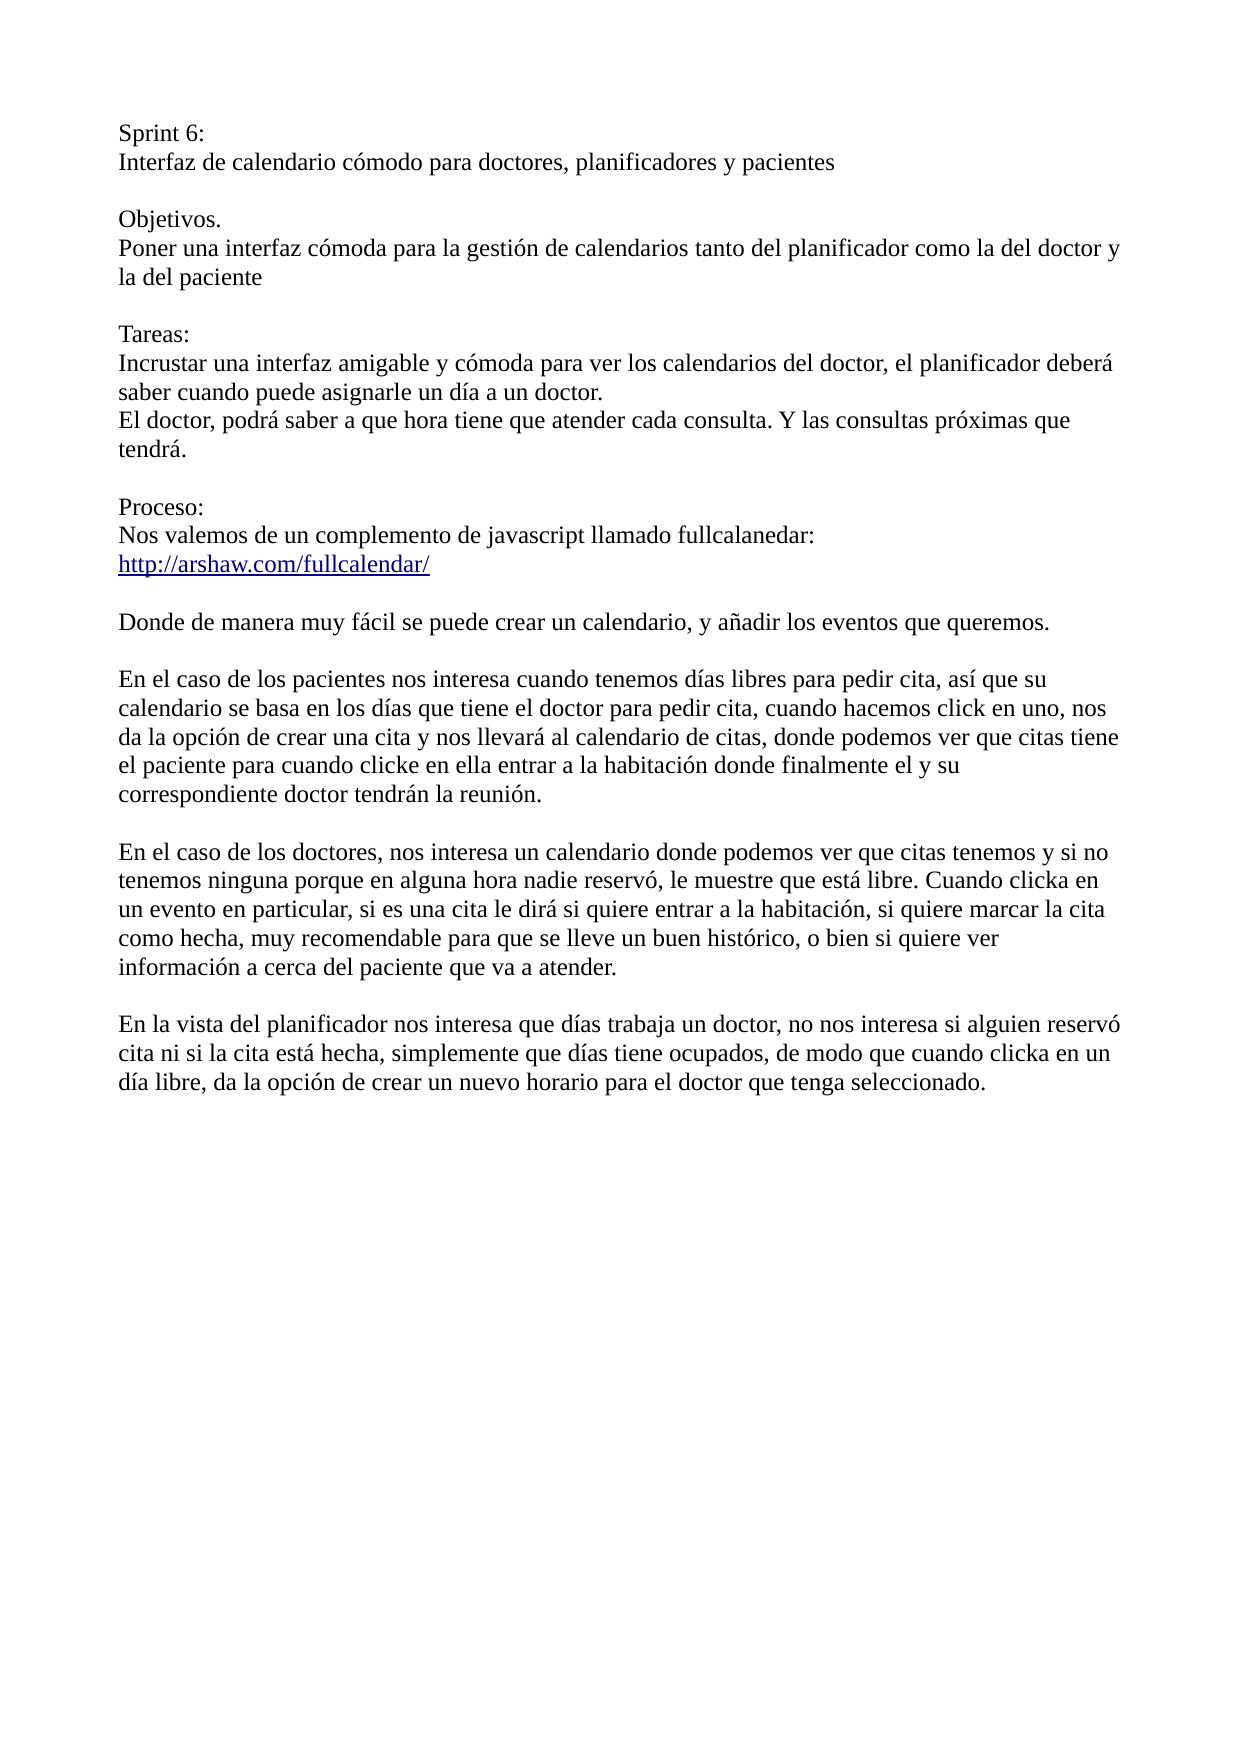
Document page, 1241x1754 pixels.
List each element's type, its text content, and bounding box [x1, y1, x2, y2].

text Interfaz de calendario cómodo para doctores, planificadores y pacientes [118, 147, 1122, 176]
text El doctor, podrá saber a que hora tiene que atender cada consulta. Y las consultas próximas que tendrá. [118, 406, 1122, 463]
text En la vista del planificador nos interesa que días trabaja un doctor, no nos interesa si alguien reservó cita ni si la cita está hecha, simplemente que días tiene ocupados, de modo que cuando clicka en un día libre, da la opción de crear un nuevo horario para el doctor que tenga seleccionado. [118, 1009, 1122, 1096]
text calendario se basa en los días que tiene el doctor para pedir cita, cuando hacemos click en uno, nos da la opción de crear una cita y nos llevará al calendario de citas, donde podemos ver que citas tiene el paciente para cuando clicke en ella entrar a la habitación donde finalmente el y su correspondiente doctor tendrán la reunión. [118, 693, 1122, 808]
text Donde de manera muy fácil se puede crear un calendario, y añadir los eventos que queremos. [118, 607, 1122, 636]
text En el caso de los doctores, nos interesa un calendario donde podemos ver que citas tenemos y si no tenemos ninguna porque en alguna hora nadie reservó, le muestre que está libre. Cuando clicka en un evento en particular, si es una cita le dirá si quiere entrar a la habitación, si quiere marcar la cita como hecha, muy recomendable para que se lleve un buen histórico, o bien si quiere ver información a cerca del paciente que va a atender. [118, 837, 1122, 981]
text Incrustar una interfaz amigable y cómoda para ver los calendarios del doctor, el planificador deberá saber cuando puede asignarle un día a un doctor. [118, 348, 1122, 406]
text Objetivos. [118, 204, 1122, 233]
text Tareas: [118, 319, 1122, 348]
text En el caso de los pacientes nos interesa cuando tenemos días libres para pedir cita, así que su [118, 664, 1122, 693]
text Proceso: [118, 492, 1122, 521]
text Nos valemos de un complemento de javascript llamado fullcalanedar: [118, 521, 1122, 549]
text Sprint 6: [118, 118, 1122, 147]
text Poner una interfaz cómoda para la gestión de calendarios tanto del planificador como la del doctor y la del paciente [118, 233, 1122, 291]
text http://arshaw.com/fullcalendar/ [118, 549, 1122, 578]
